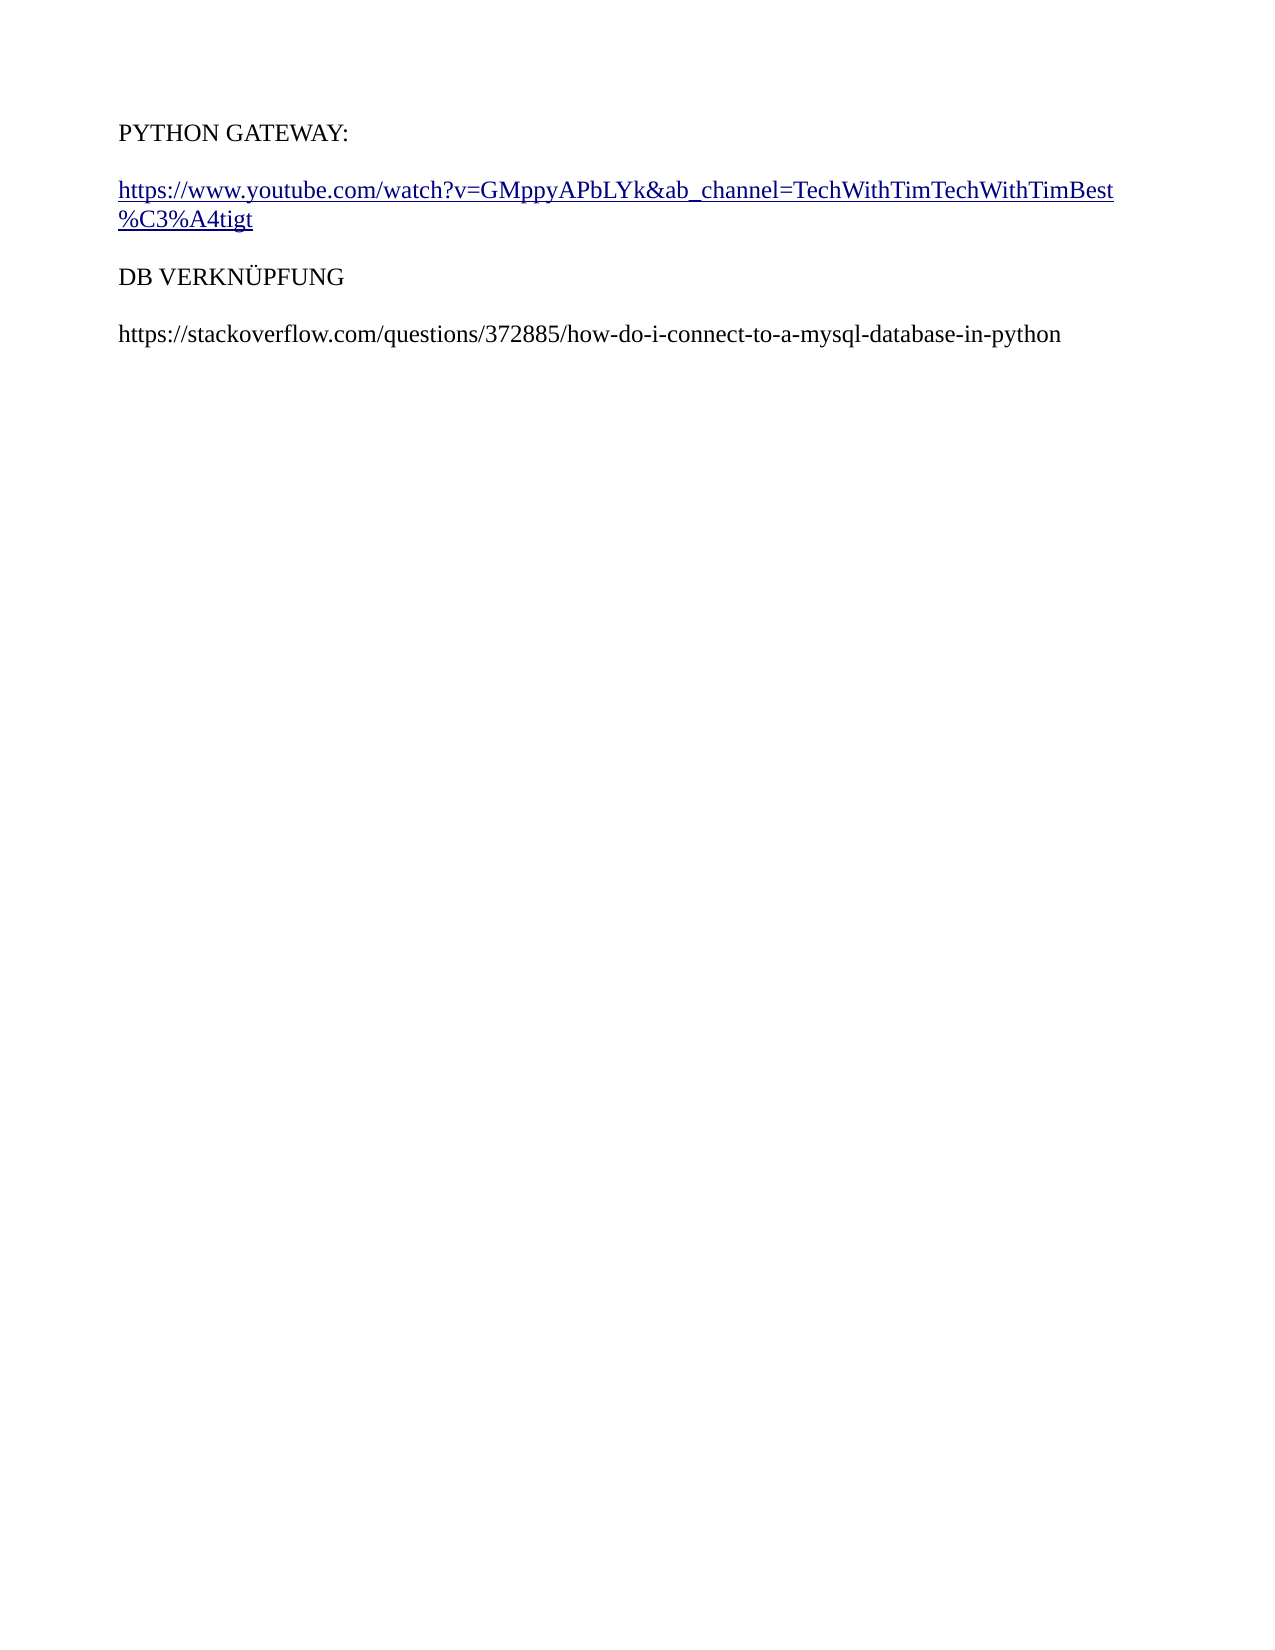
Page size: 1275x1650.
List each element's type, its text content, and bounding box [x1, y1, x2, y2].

text https://www.youtube.com/watch?v=GMppyAPbLYk&ab_channel=TechWithTimTechWithTimBest%C3%A4tigt [118, 176, 1157, 233]
text PYTHON GATEWAY: [118, 118, 1157, 147]
text DB VERKNÜPFUNG [118, 262, 1157, 291]
text https://stackoverflow.com/questions/372885/how-do-i-connect-to-a-mysql-database-in-python [118, 319, 1157, 348]
